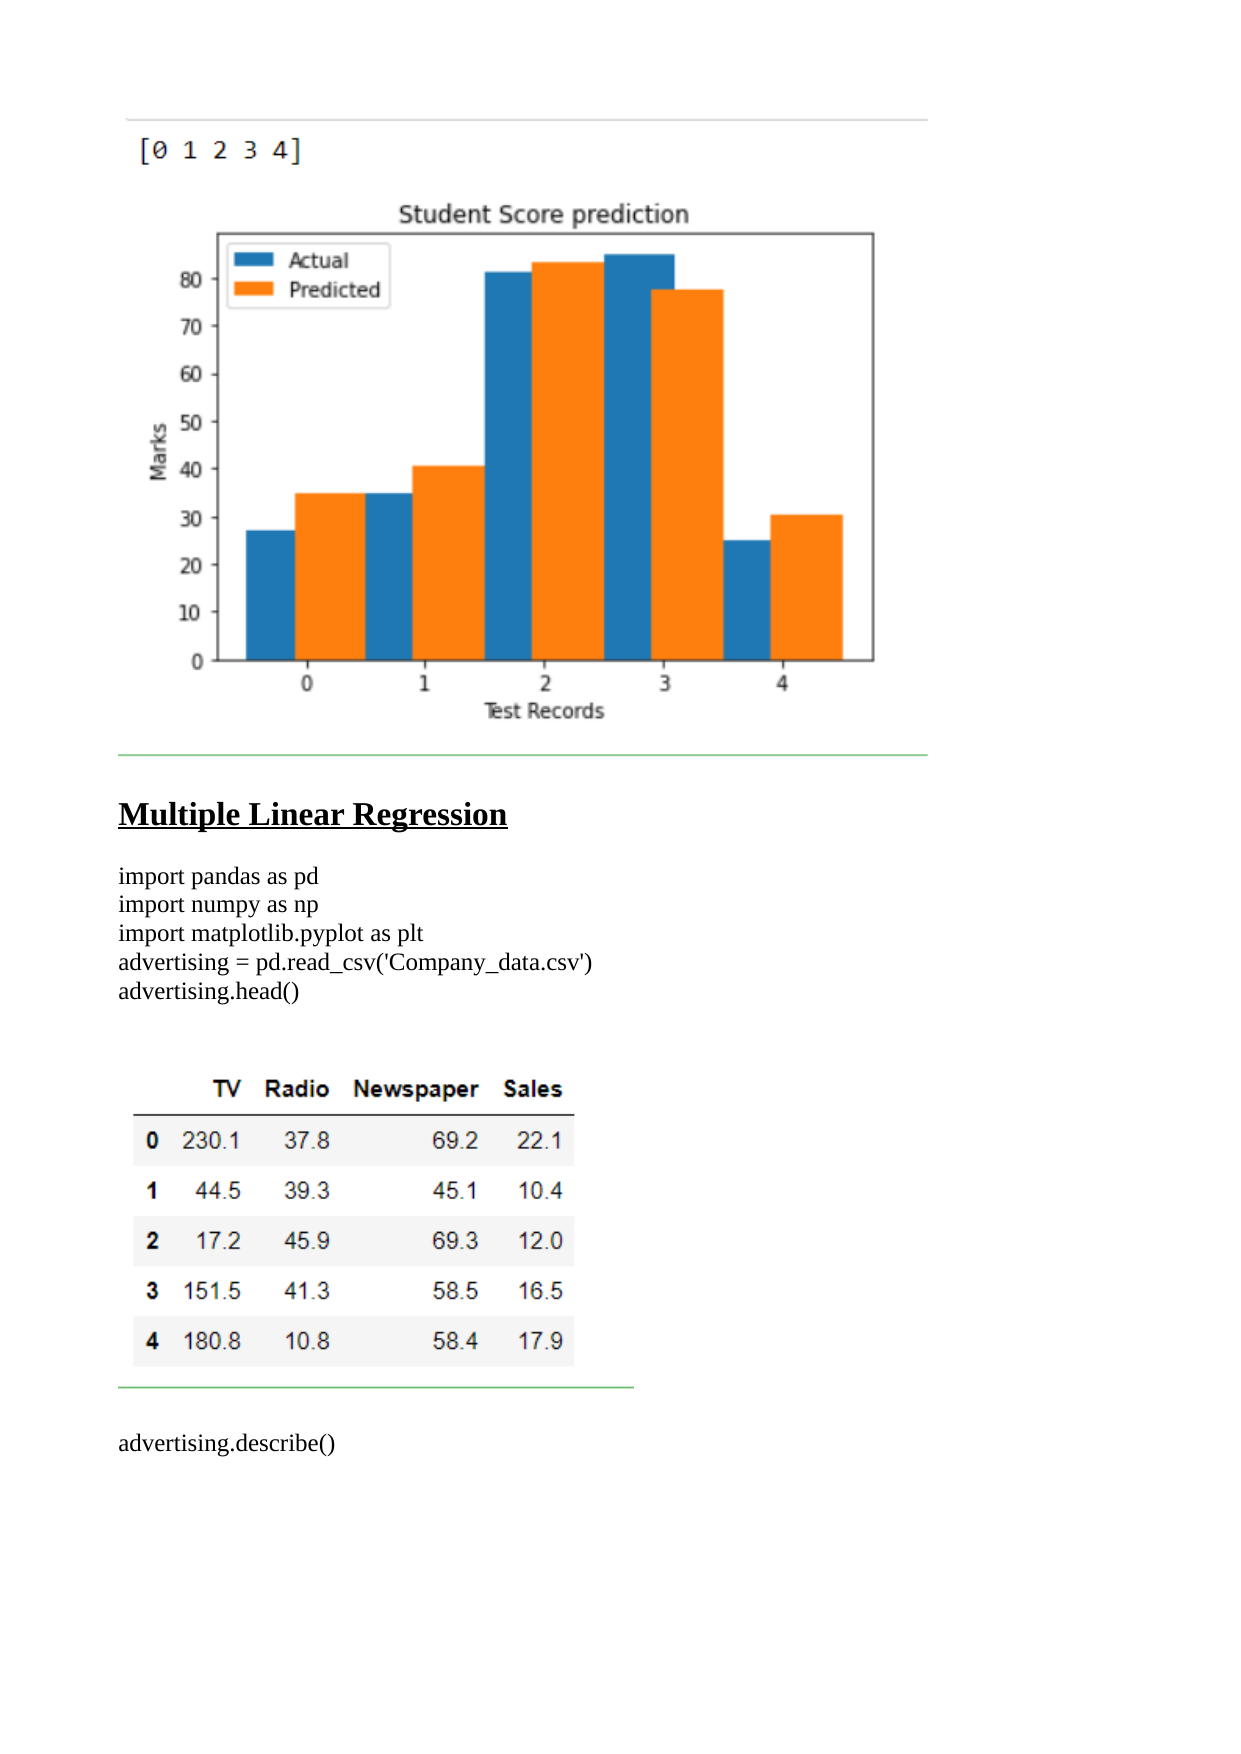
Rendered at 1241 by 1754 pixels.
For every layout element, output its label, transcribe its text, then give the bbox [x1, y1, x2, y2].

text import matplotlib.pyplot as plt [118, 918, 1122, 947]
picture [118, 118, 928, 764]
text advertising = pd.read_csv('Company_data.csv') [118, 947, 1122, 976]
text Multiple Linear Regression [118, 794, 1122, 832]
text advertising.describe() [118, 1428, 1122, 1456]
text import pandas as pd [118, 861, 1122, 889]
text advertising.head() [118, 976, 1122, 1004]
text import numpy as np [118, 889, 1122, 918]
picture [118, 1033, 634, 1398]
